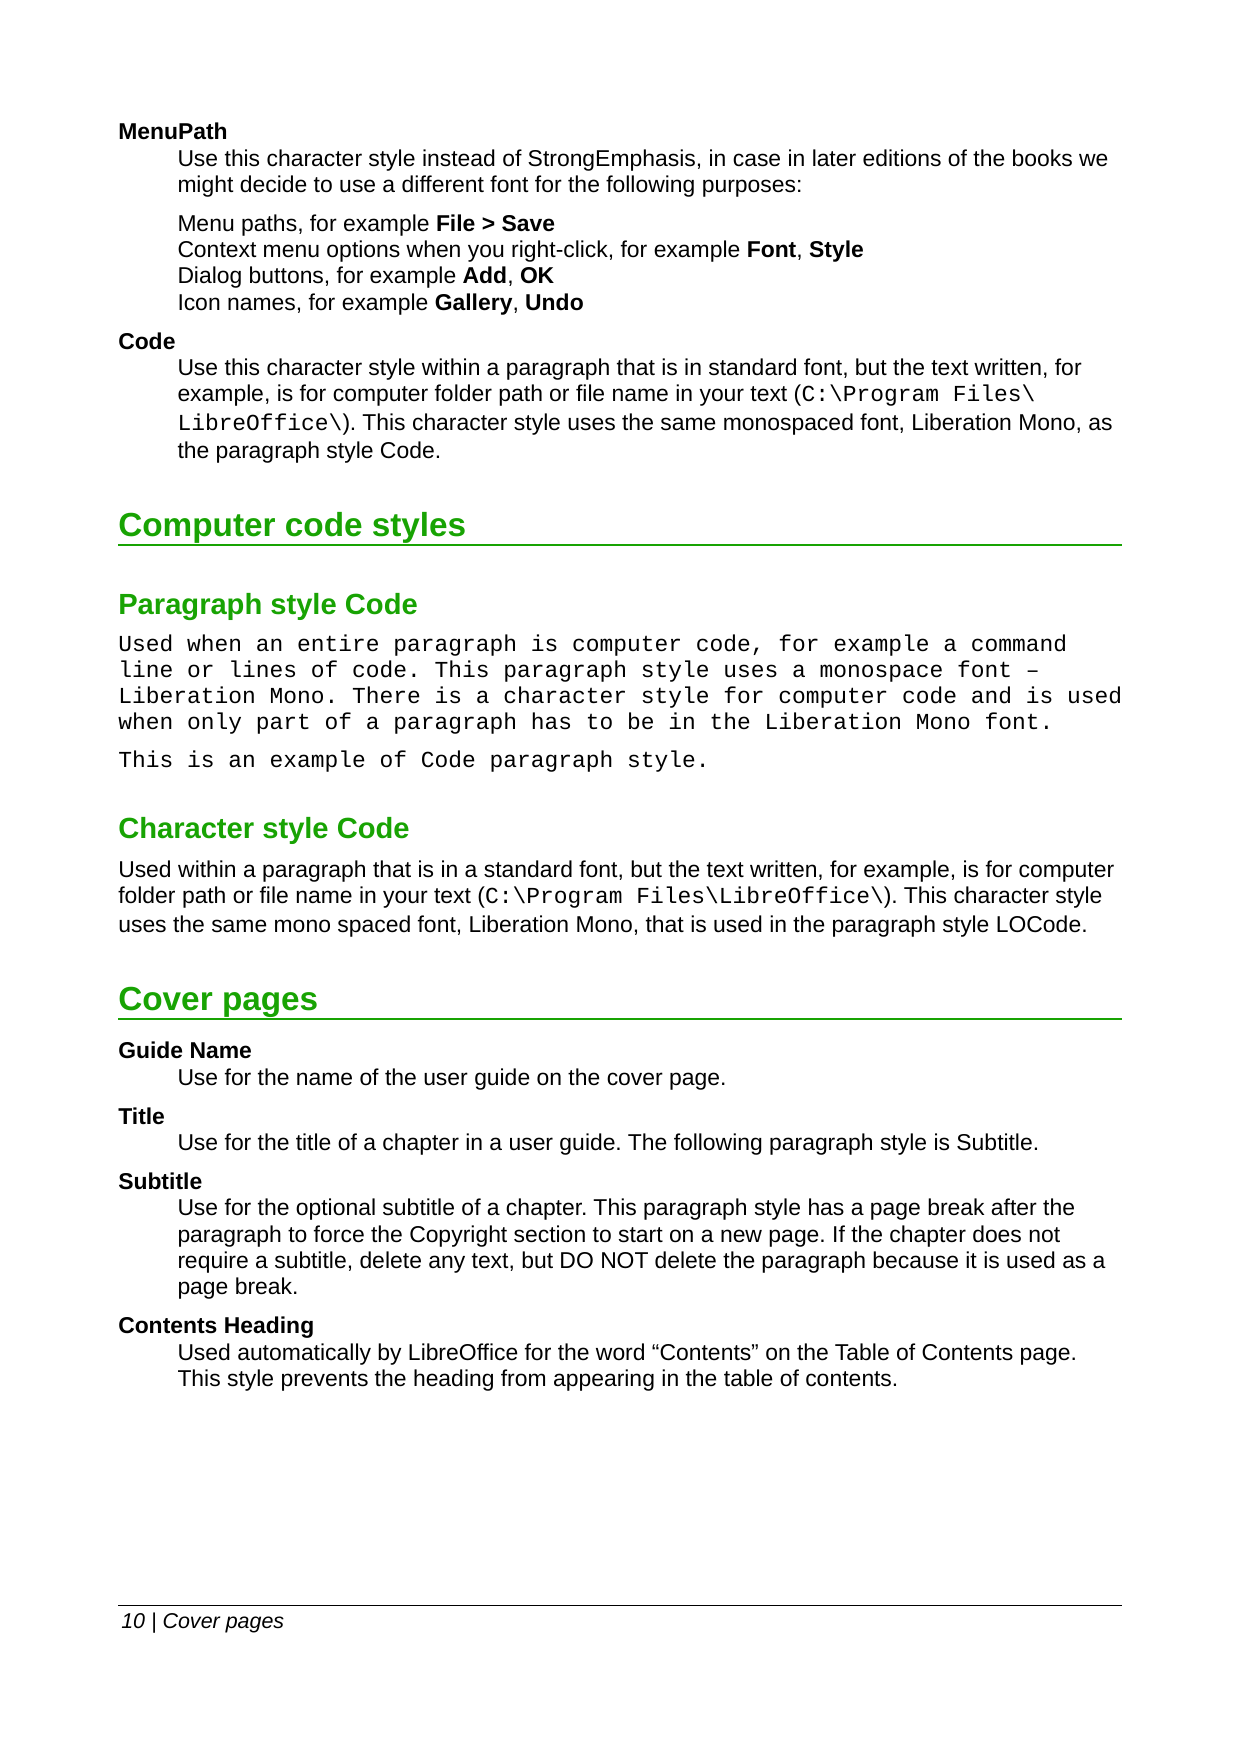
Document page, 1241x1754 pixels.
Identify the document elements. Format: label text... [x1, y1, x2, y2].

text Used when an entire paragraph is computer code, for example a command line or lines of code. This paragraph style uses a monospace font – Liberation Mono. There is a character style for computer code and is used when only part of a paragraph has to be in the Liberation Mono font. [118, 632, 1122, 736]
text Use for the optional subtitle of a chapter. This paragraph style has a page break after the paragraph to force the Copyright section to start on a new page. If the chapter does not require a subtitle, delete any text, but DO NOT delete the paragraph because it is used as a page break. [177, 1194, 1122, 1299]
text Title [118, 1103, 1122, 1129]
text Subtitle [118, 1168, 1122, 1194]
text This is an example of Code paragraph style. [118, 749, 1122, 775]
text Contents Heading [118, 1312, 1122, 1338]
text MenuPath [118, 118, 1122, 144]
subtitle Character style Code [118, 811, 1122, 844]
text Used within a paragraph that is in a standard font, but the text written, for example, is for computer folder path or file name in your text (C:\Program Files\LibreOffice\). This character style uses the same mono spaced font, Liberation Mono, that is used in the paragraph style LOCode. [118, 856, 1122, 937]
text Guide Name [118, 1037, 1122, 1064]
text Use this character style instead of StrongEmphasis, in case in later editions of the books we might decide to use a different font for the following purposes: [177, 144, 1122, 197]
text Used automatically by LibreOffice for the word “Contents” on the Table of Contents page. This style prevents the heading from appearing in the table of contents. [177, 1338, 1122, 1391]
text Menu paths, for example File > Save Context menu options when you right-click, for example Font, Style Dialog buttons, for example Add, OK Icon names, for example Gallery, Undo [177, 210, 1122, 315]
subtitle Computer code styles [118, 505, 1122, 544]
text Use this character style within a paragraph that is in standard font, but the text written, for example, is for computer folder path or file name in your text (C:\Program Files\LibreOffice\). This character style uses the same monospaced font, Liberation Mono, as the paragraph style Code. [177, 354, 1122, 463]
subtitle Cover pages [118, 979, 1122, 1018]
text Use for the name of the user guide on the cover page. [177, 1064, 1122, 1090]
subtitle Paragraph style Code [118, 587, 1122, 621]
text Code [118, 328, 1122, 354]
text Use for the title of a chapter in a user guide. The following paragraph style is Subtitle. [177, 1129, 1122, 1155]
